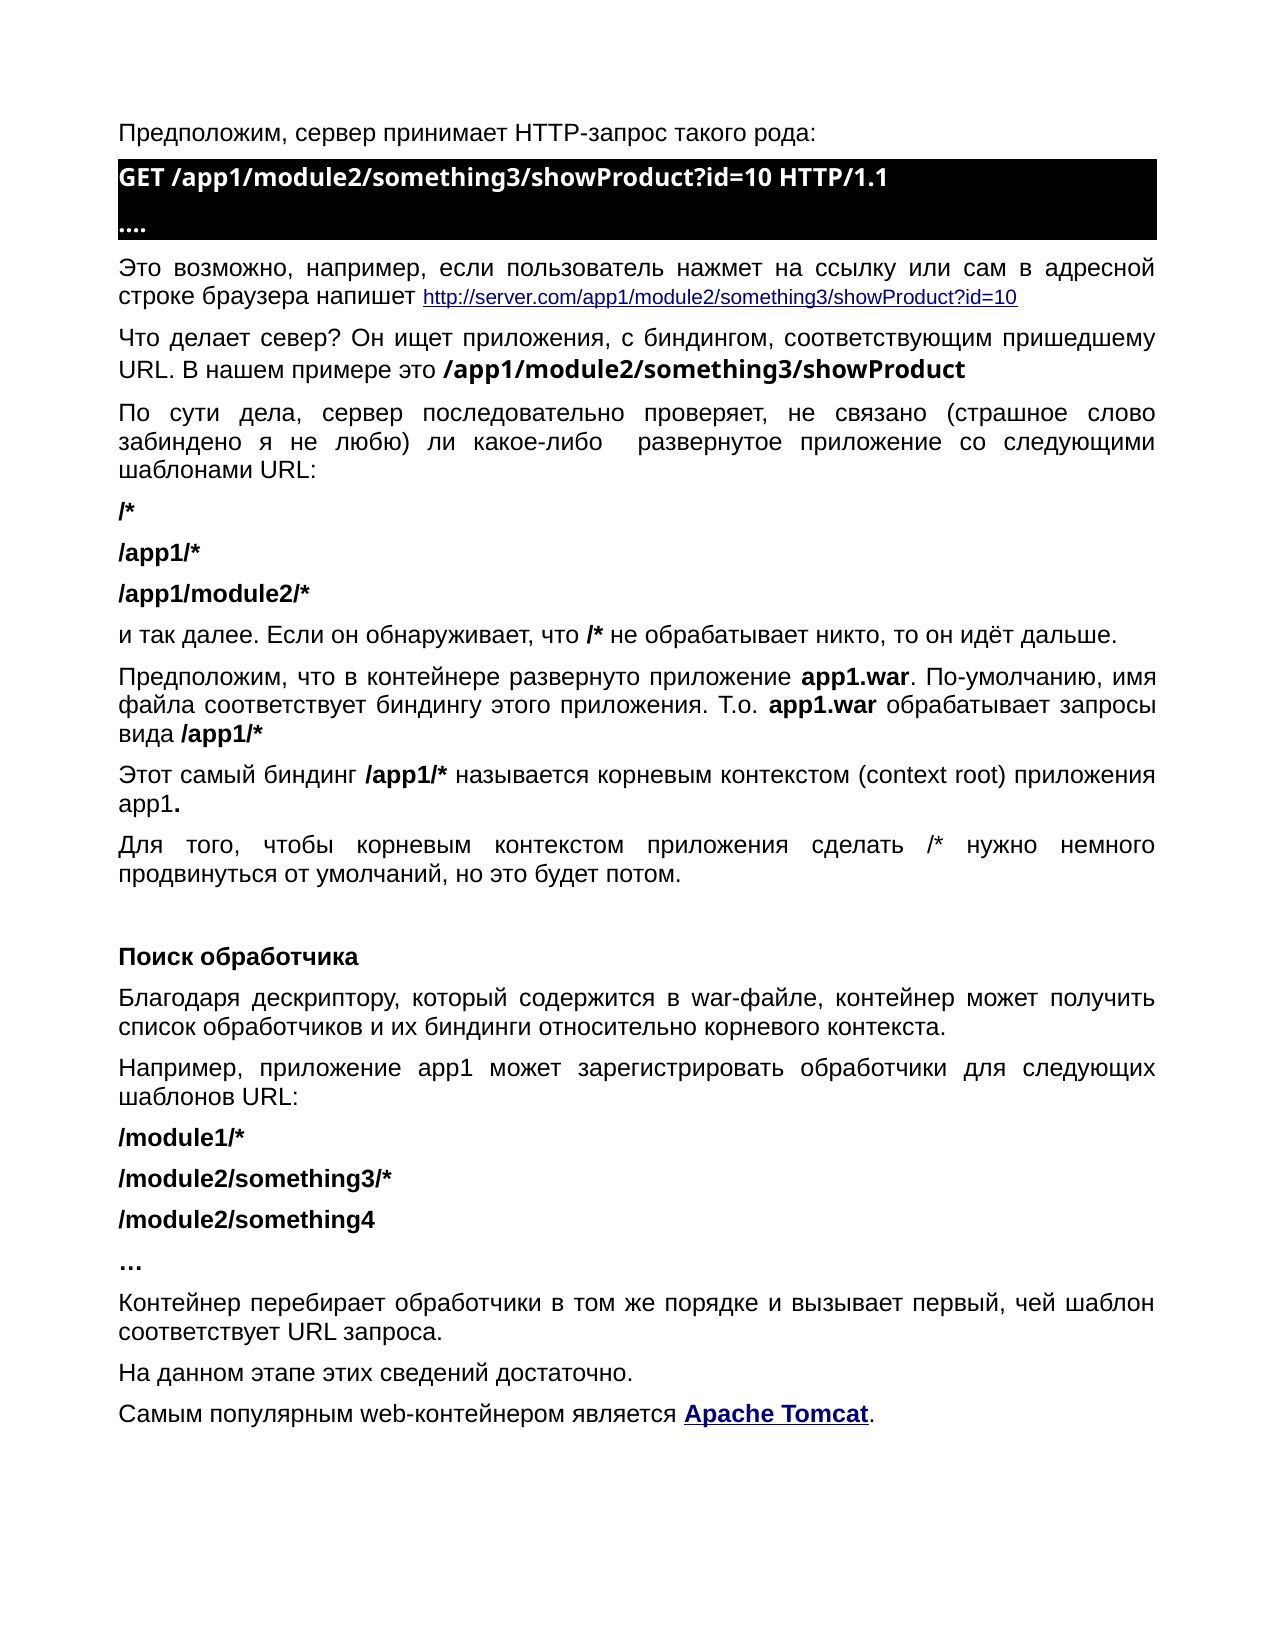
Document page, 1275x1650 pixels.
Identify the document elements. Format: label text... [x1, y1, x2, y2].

text и так далее. Если он обнаруживает, что /* не обрабатывает никто, то он идёт дальше. [118, 620, 1157, 649]
text /module1/* [118, 1123, 1157, 1152]
text Это возможно, например, если пользователь нажмет на ссылку или сам в адресной строке браузера напишет http://server.com/app1/module2/something3/showProduct?id=10 [118, 252, 1157, 310]
text /module2/something3/* [118, 1164, 1157, 1193]
text Что делает север? Он ищет приложения, с биндингом, соответствующим пришедшему URL. В нашем примере это /app1/module2/something3/showProduct [118, 322, 1157, 385]
text … [118, 1247, 1157, 1275]
text Предположим, что в контейнере развернуто приложение app1.war. По-умолчанию, имя файла соответствует биндингу этого приложения. Т.о. app1.war обрабатывает запросы вида /app1/* [118, 662, 1157, 748]
text Поиск обработчика [118, 942, 1157, 970]
text GET /app1/module2/something3/showProduct?id=10 HTTP/1.1 [118, 159, 1157, 193]
text По сути дела, сервер последовательно проверяет, не связано (страшное слово забиндено я не любю) ли какое-либо развернутое приложение со следующими шаблонами URL: [118, 398, 1157, 484]
text Например, приложение app1 может зарегистрировать обработчики для следующих шаблонов URL: [118, 1053, 1157, 1110]
text Для того, чтобы корневым контекстом приложения сделать /* нужно немного продвинуться от умолчаний, но это будет потом. [118, 830, 1157, 888]
text Предположим, сервер принимает HTTP-запрос такого рода: [118, 118, 1157, 147]
text Этот самый биндинг /app1/* называется корневым контекстом (context root) приложения app1. [118, 760, 1157, 818]
text /module2/something4 [118, 1205, 1157, 1234]
text /app1/* [118, 538, 1157, 567]
text /app1/module2/* [118, 579, 1157, 608]
text …. [118, 206, 1157, 240]
text На данном этапе этих сведений достаточно. [118, 1358, 1157, 1387]
text /* [118, 497, 1157, 525]
text Самым популярным web-контейнером является Apache Tomcat. [118, 1399, 1157, 1428]
text Контейнер перебирает обработчики в том же порядке и вызывает первый, чей шаблон соответствует URL запроса. [118, 1288, 1157, 1345]
text Благодаря дескриптору, который содержится в war-файле, контейнер может получить список обработчиков и их биндинги относительно корневого контекста. [118, 983, 1157, 1040]
